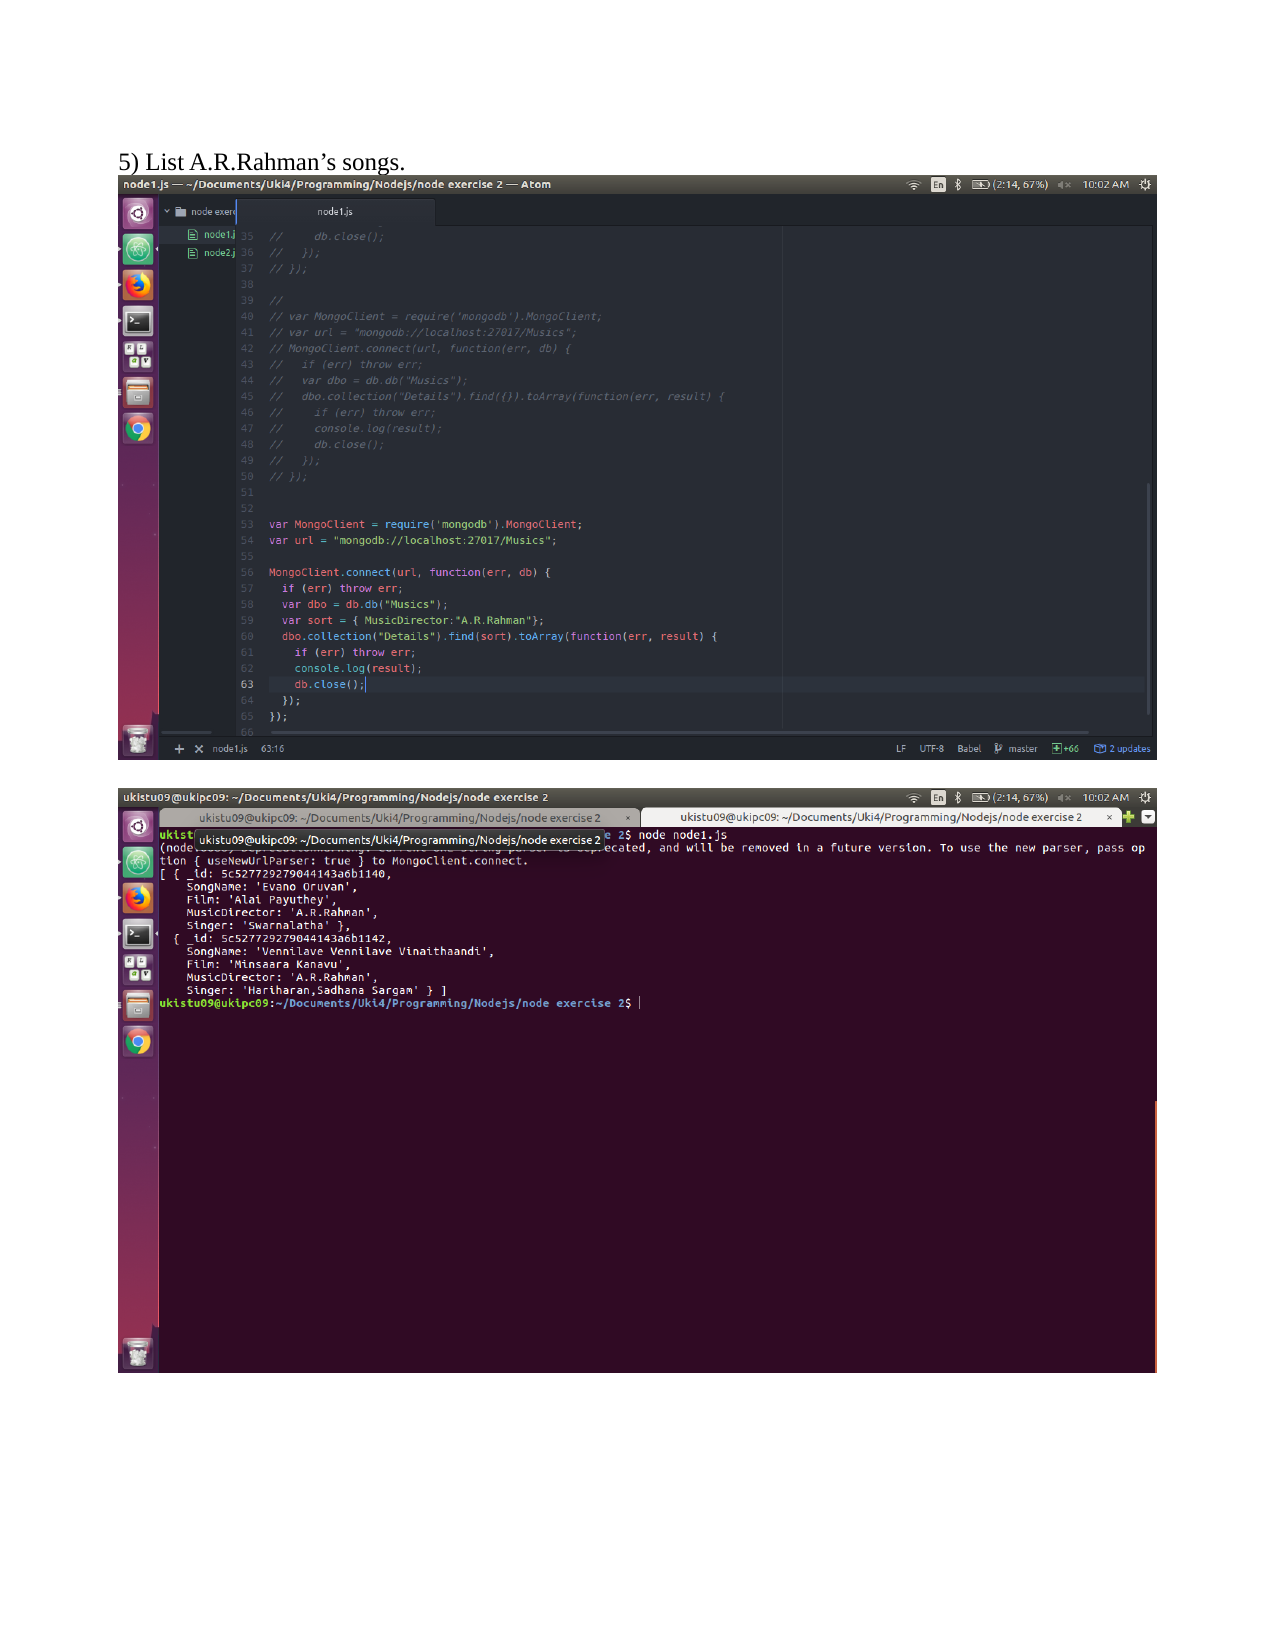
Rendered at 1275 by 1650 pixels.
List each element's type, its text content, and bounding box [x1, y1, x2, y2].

picture [118, 175, 1157, 760]
text 5) List A.R.Rahman’s songs. [118, 147, 1157, 175]
picture [118, 788, 1157, 1373]
